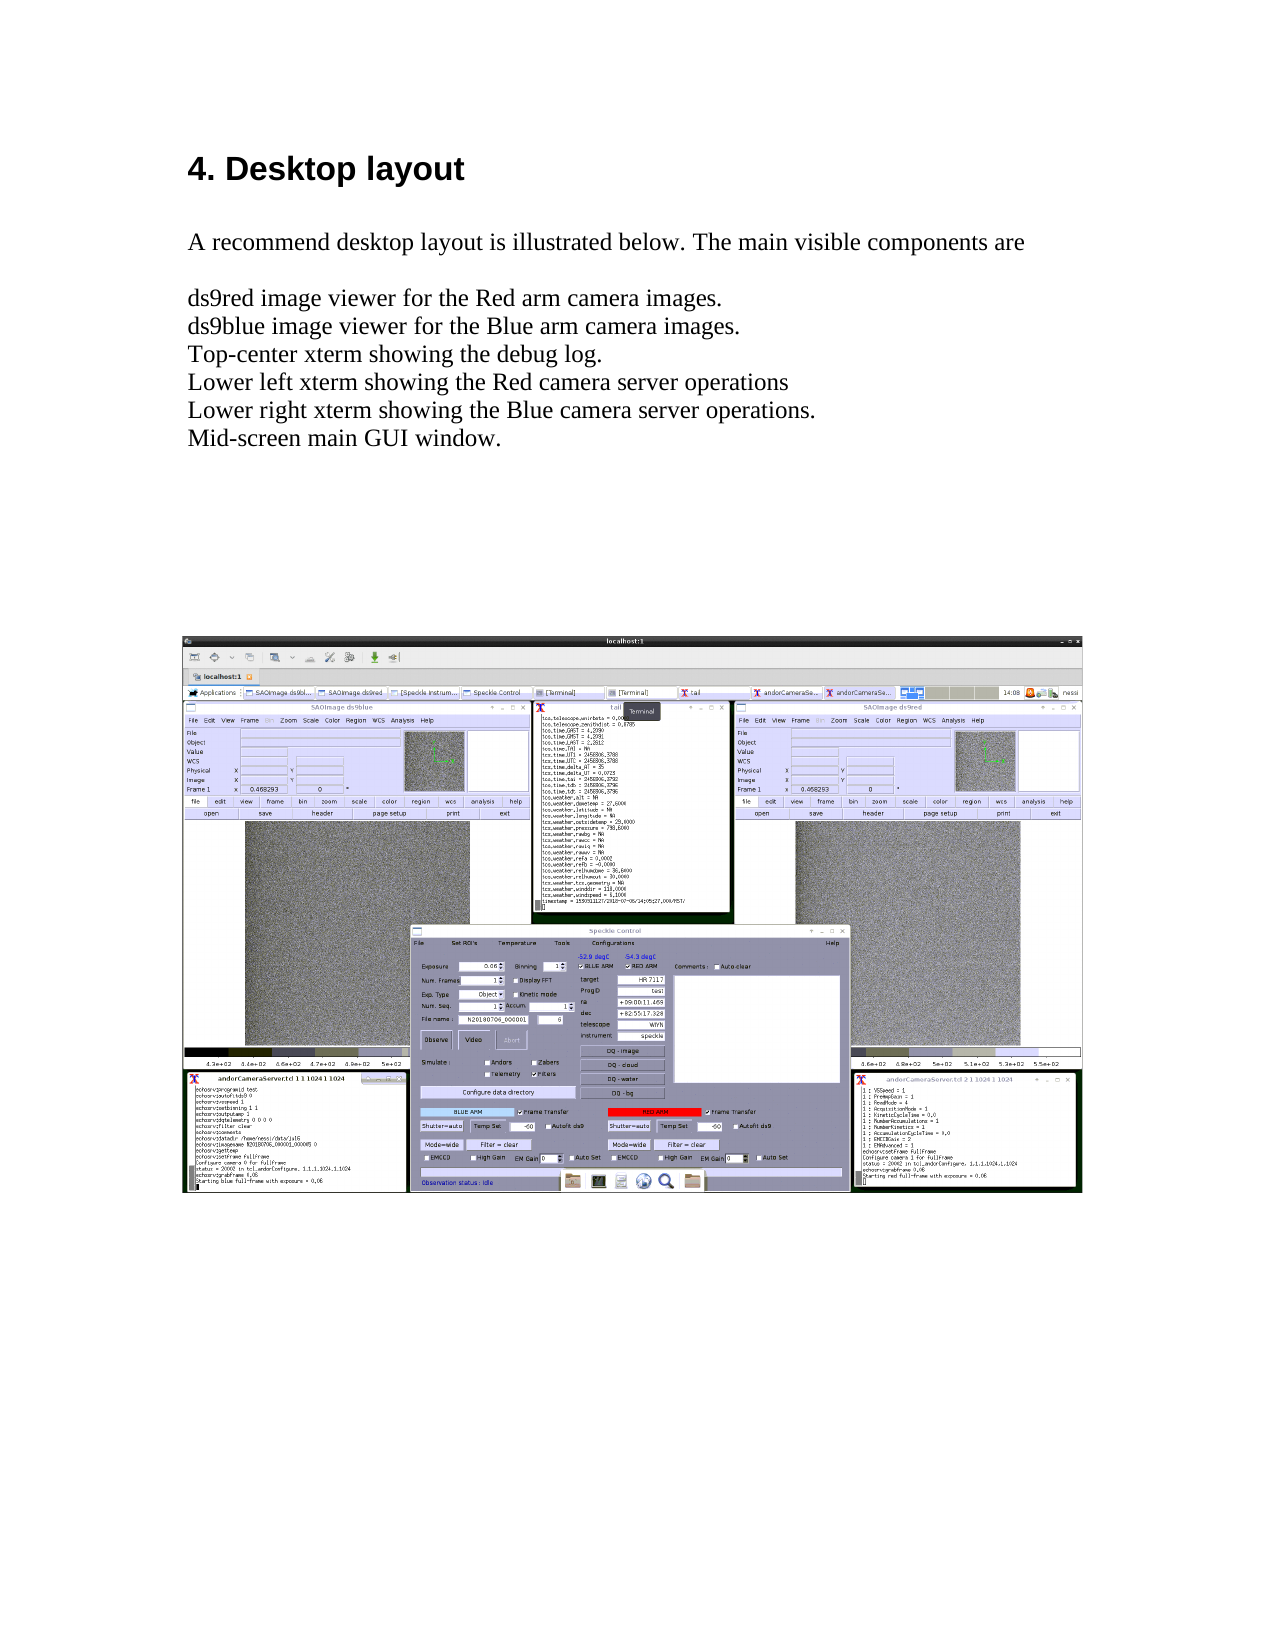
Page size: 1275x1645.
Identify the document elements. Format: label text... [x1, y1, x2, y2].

picture [182, 636, 1083, 1193]
text ds9blue image viewer for the Blue arm camera images. [187, 312, 1087, 340]
text A recommend desktop layout is illustrated below. The main visible components are [187, 228, 1087, 256]
text Lower left xterm showing the Red camera server operations [187, 368, 1087, 396]
text ds9red image viewer for the Red arm camera images. [187, 284, 1087, 312]
text Lower right xterm showing the Blue camera server operations. [187, 396, 1087, 424]
text Top-center xterm showing the debug log. [187, 340, 1087, 368]
text Mid-screen main GUI window. [187, 424, 1087, 452]
subtitle 4. Desktop layout [187, 150, 1087, 187]
